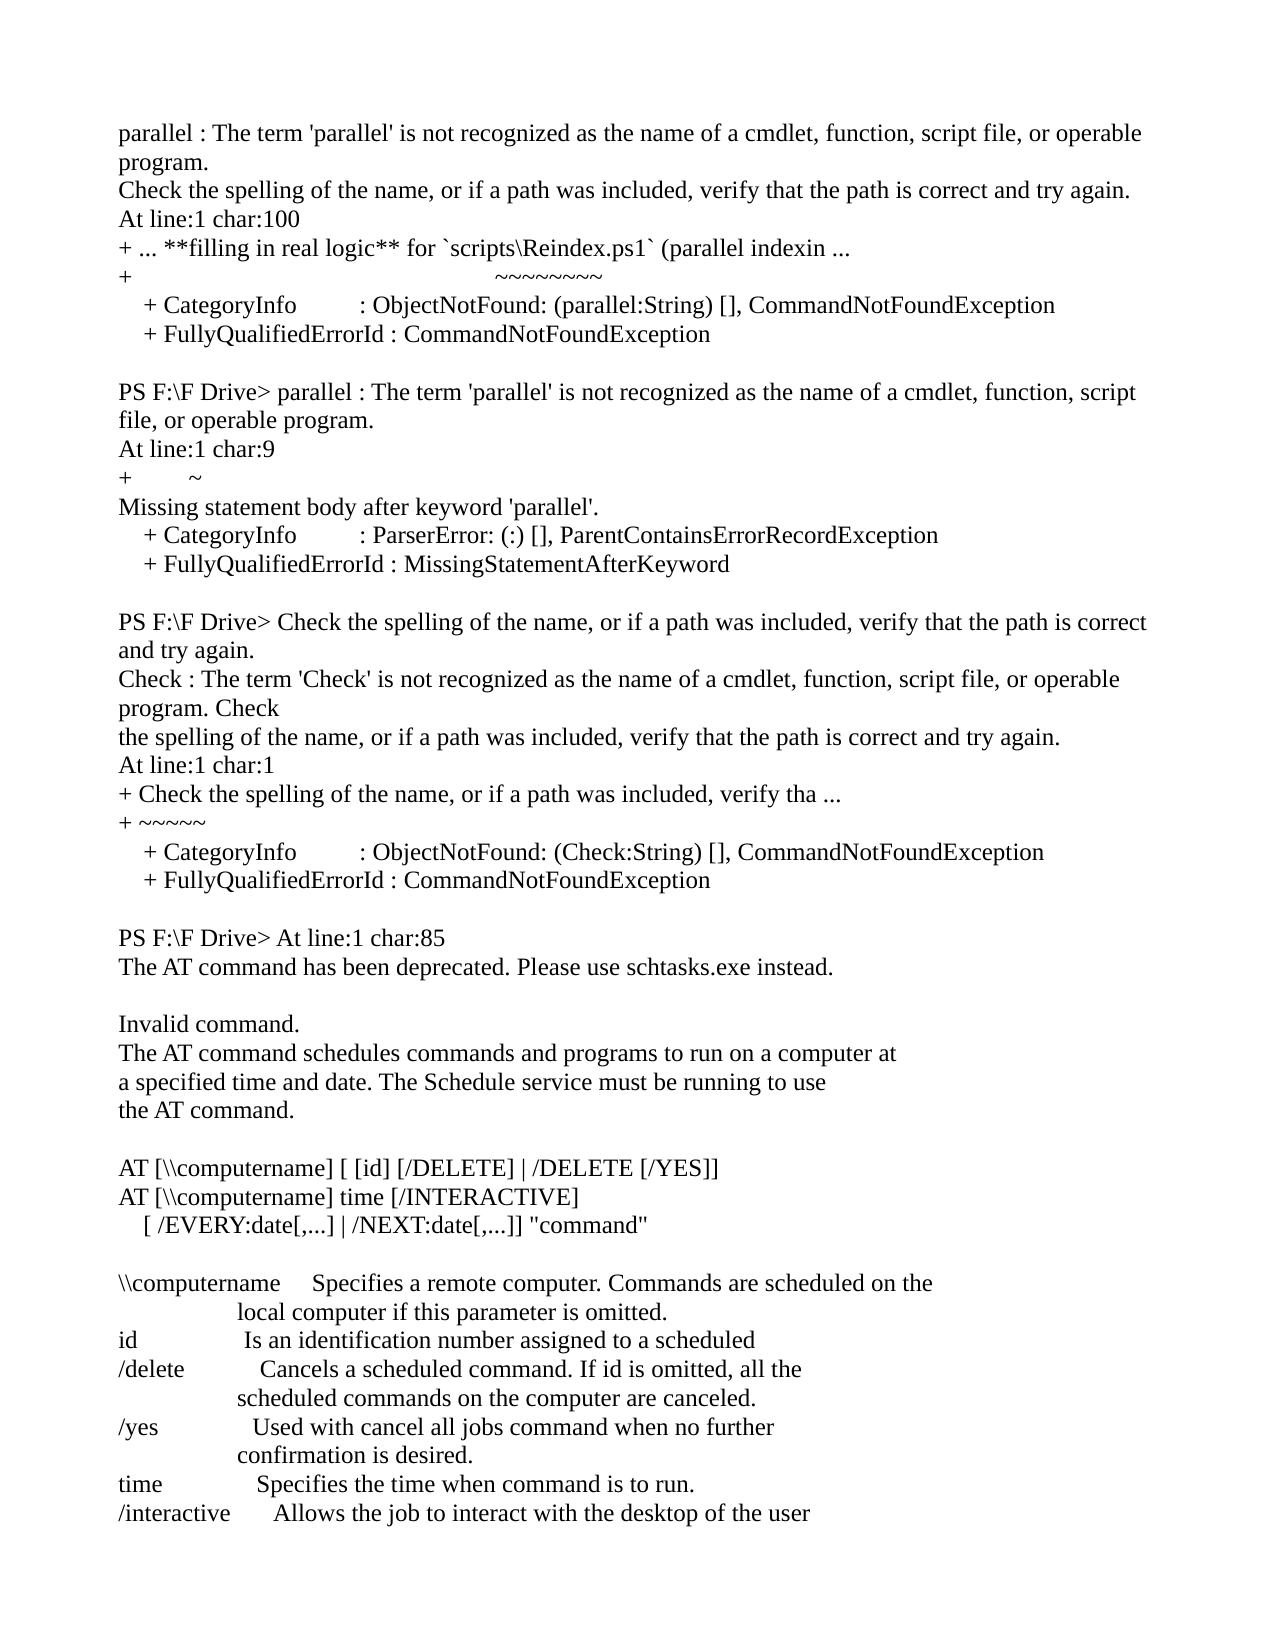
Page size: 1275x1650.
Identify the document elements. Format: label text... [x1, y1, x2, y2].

text the spelling of the name, or if a path was included, verify that the path is correct and try again. [118, 722, 1157, 751]
text The AT command has been deprecated. Please use schtasks.exe instead. [118, 952, 1157, 981]
text + FullyQualifiedErrorId : MissingStatementAfterKeyword [118, 549, 1157, 578]
text + CategoryInfo : ObjectNotFound: (parallel:String) [], CommandNotFoundException [118, 291, 1157, 319]
text + CategoryInfo : ParserError: (:) [], ParentContainsErrorRecordException [118, 521, 1157, 549]
text /delete Cancels a scheduled command. If id is omitted, all the [118, 1354, 1157, 1383]
text At line:1 char:9 [118, 434, 1157, 463]
text + FullyQualifiedErrorId : CommandNotFoundException [118, 319, 1157, 348]
text confirmation is desired. [118, 1441, 1157, 1469]
text PS F:\F Drive> parallel : The term 'parallel' is not recognized as the name of a cmdlet, function, script file, or operable program. [118, 377, 1157, 434]
text AT [\\computername] [ [id] [/DELETE] | /DELETE [/YES]] [118, 1153, 1157, 1182]
text Invalid command. [118, 1009, 1157, 1038]
text a specified time and date. The Schedule service must be running to use [118, 1067, 1157, 1096]
text + CategoryInfo : ObjectNotFound: (Check:String) [], CommandNotFoundException [118, 837, 1157, 866]
text + ~ [118, 463, 1157, 492]
text At line:1 char:100 [118, 204, 1157, 233]
text parallel : The term 'parallel' is not recognized as the name of a cmdlet, function, script file, or operable program. [118, 118, 1157, 176]
text scheduled commands on the computer are canceled. [118, 1383, 1157, 1412]
text /yes Used with cancel all jobs command when no further [118, 1412, 1157, 1441]
text Missing statement body after keyword 'parallel'. [118, 492, 1157, 521]
text + ... **filling in real logic** for `scripts\Reindex.ps1` (parallel indexin ... [118, 233, 1157, 262]
text [ /EVERY:date[,...] | /NEXT:date[,...]] "command" [118, 1211, 1157, 1239]
text time Specifies the time when command is to run. [118, 1469, 1157, 1498]
text \\computername Specifies a remote computer. Commands are scheduled on the [118, 1268, 1157, 1297]
text + Check the spelling of the name, or if a path was included, verify tha ... [118, 779, 1157, 808]
text Check the spelling of the name, or if a path was included, verify that the path is correct and try again. [118, 176, 1157, 204]
text the AT command. [118, 1096, 1157, 1124]
text At line:1 char:1 [118, 751, 1157, 779]
text PS F:\F Drive> Check the spelling of the name, or if a path was included, verify that the path is correct and try again. [118, 607, 1157, 664]
text PS F:\F Drive> At line:1 char:85 [118, 923, 1157, 952]
text + FullyQualifiedErrorId : CommandNotFoundException [118, 866, 1157, 894]
text The AT command schedules commands and programs to run on a computer at [118, 1038, 1157, 1067]
text /interactive Allows the job to interact with the desktop of the user [118, 1498, 1157, 1527]
text local computer if this parameter is omitted. [118, 1297, 1157, 1326]
text + ~~~~~~~~ [118, 262, 1157, 291]
text AT [\\computername] time [/INTERACTIVE] [118, 1182, 1157, 1211]
text Check : The term 'Check' is not recognized as the name of a cmdlet, function, script file, or operable program. Check [118, 664, 1157, 722]
text id Is an identification number assigned to a scheduled [118, 1326, 1157, 1354]
text + ~~~~~ [118, 808, 1157, 837]
